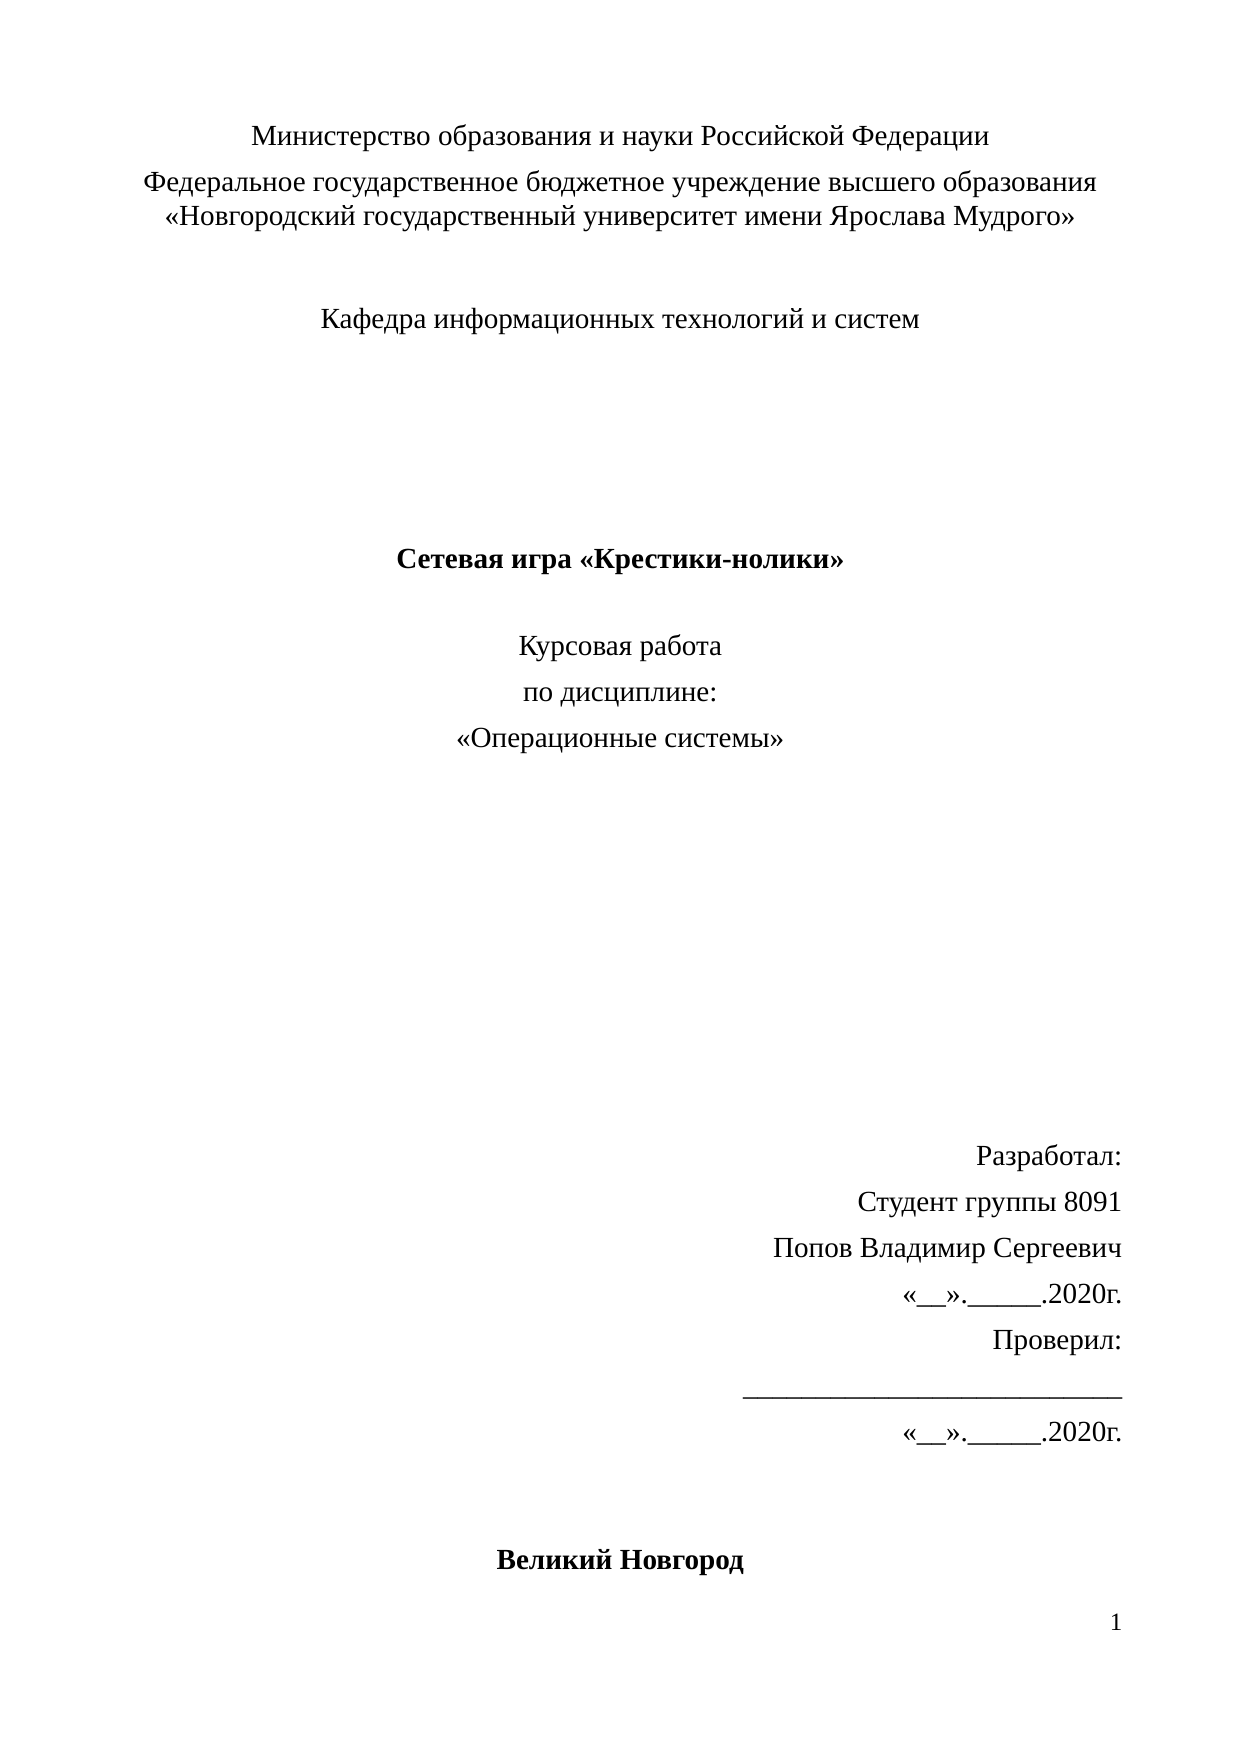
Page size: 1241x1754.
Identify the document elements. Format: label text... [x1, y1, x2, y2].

text Разработал: [118, 1138, 1122, 1171]
text по дисциплине: [118, 674, 1122, 708]
text Попов Владимир Сергеевич [118, 1230, 1122, 1263]
text Сетевая игра «Крестики-нолики» [118, 541, 1122, 574]
text «Операционные системы» [118, 720, 1122, 754]
text «Новгородский государственный университет имени Ярослава Мудрого» [118, 198, 1122, 231]
text «__»._____.2020г. [118, 1276, 1122, 1309]
text «__»._____.2020г. [118, 1414, 1122, 1447]
text __________________________ [118, 1368, 1122, 1401]
text Великий Новгород [118, 1542, 1122, 1576]
text Студент группы 8091 [118, 1184, 1122, 1217]
text Курсовая работа [118, 628, 1122, 662]
text Проверил: [118, 1322, 1122, 1355]
text Министерство образования и науки Российской Федерации [118, 118, 1122, 152]
text Федеральное государственное бюджетное учреждение высшего образования [118, 164, 1122, 198]
text Кафедра информационных технологий и систем [118, 301, 1122, 335]
